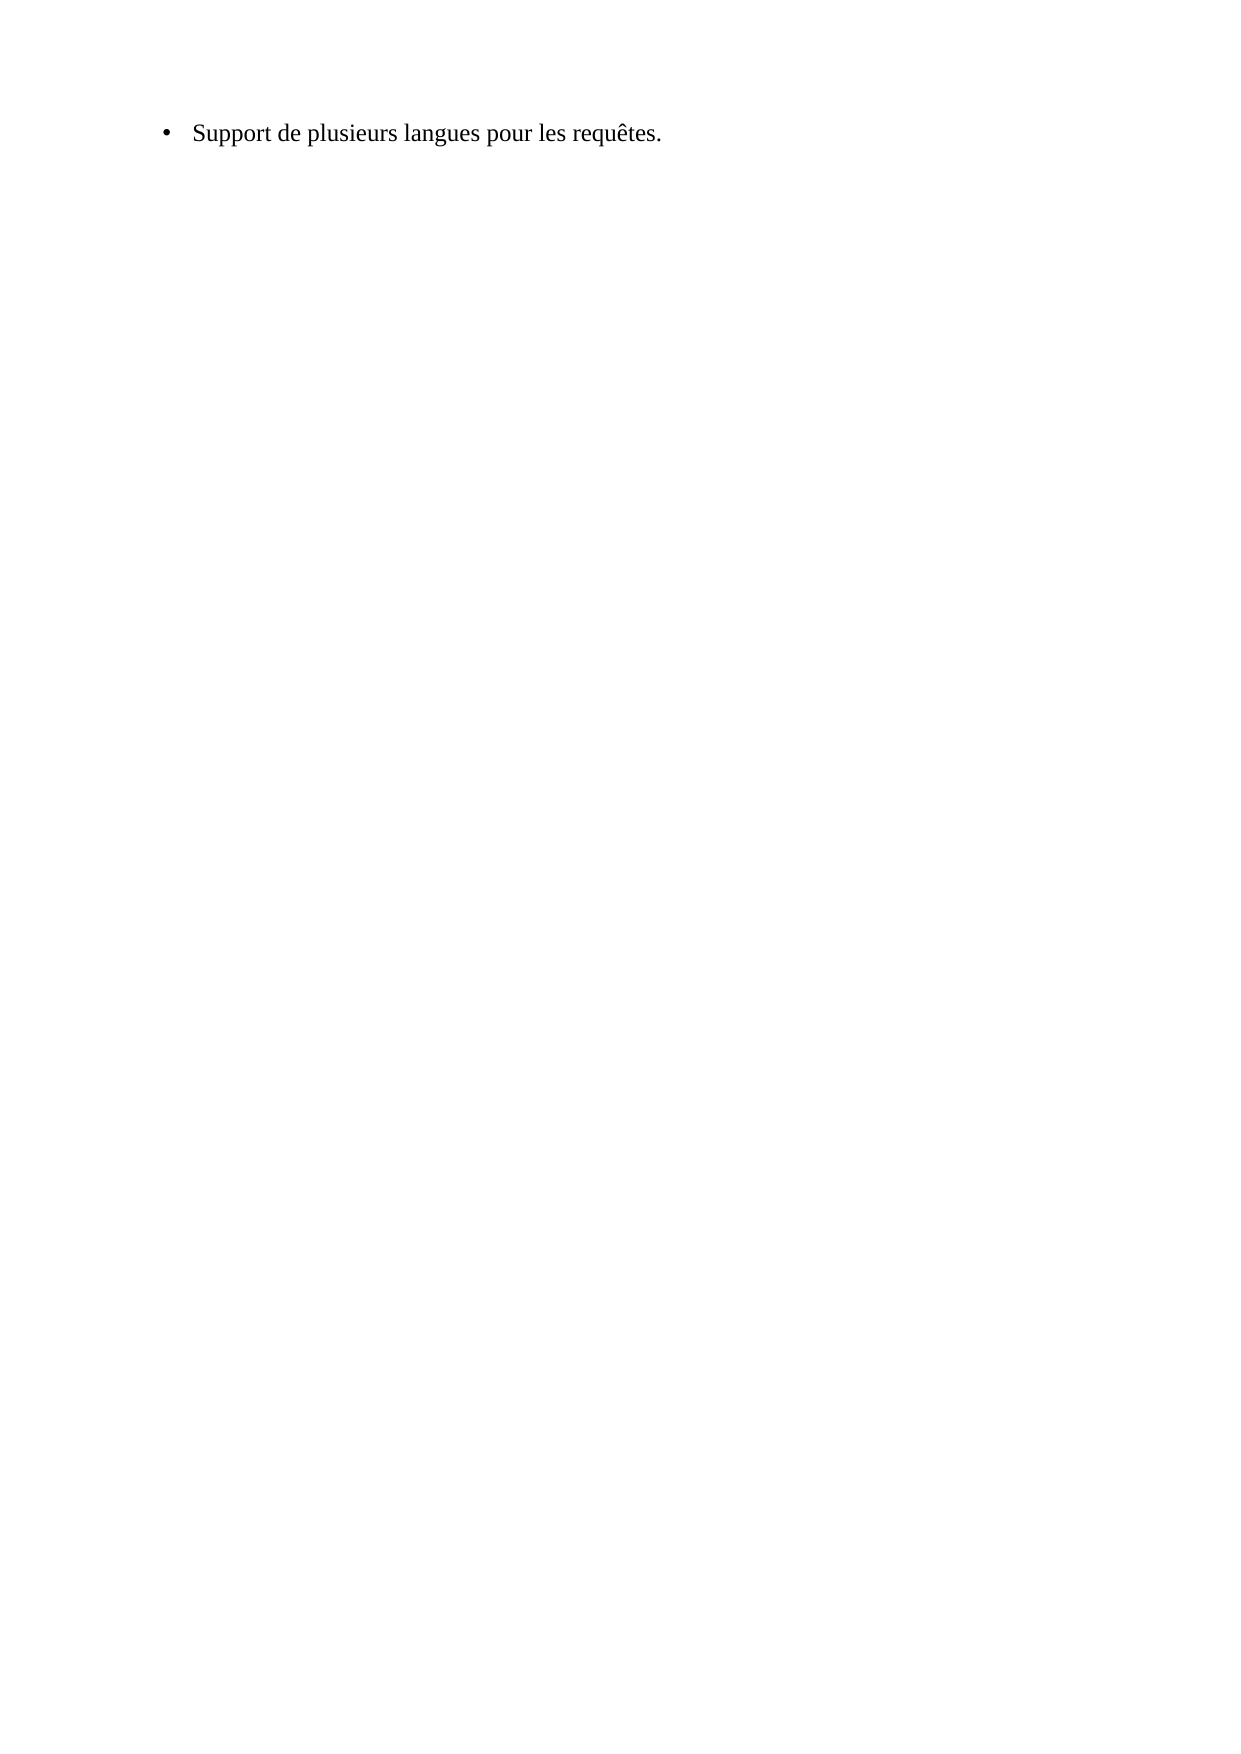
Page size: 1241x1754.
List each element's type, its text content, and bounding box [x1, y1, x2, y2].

list Support de plusieurs langues pour les requêtes. [162, 118, 1122, 147]
